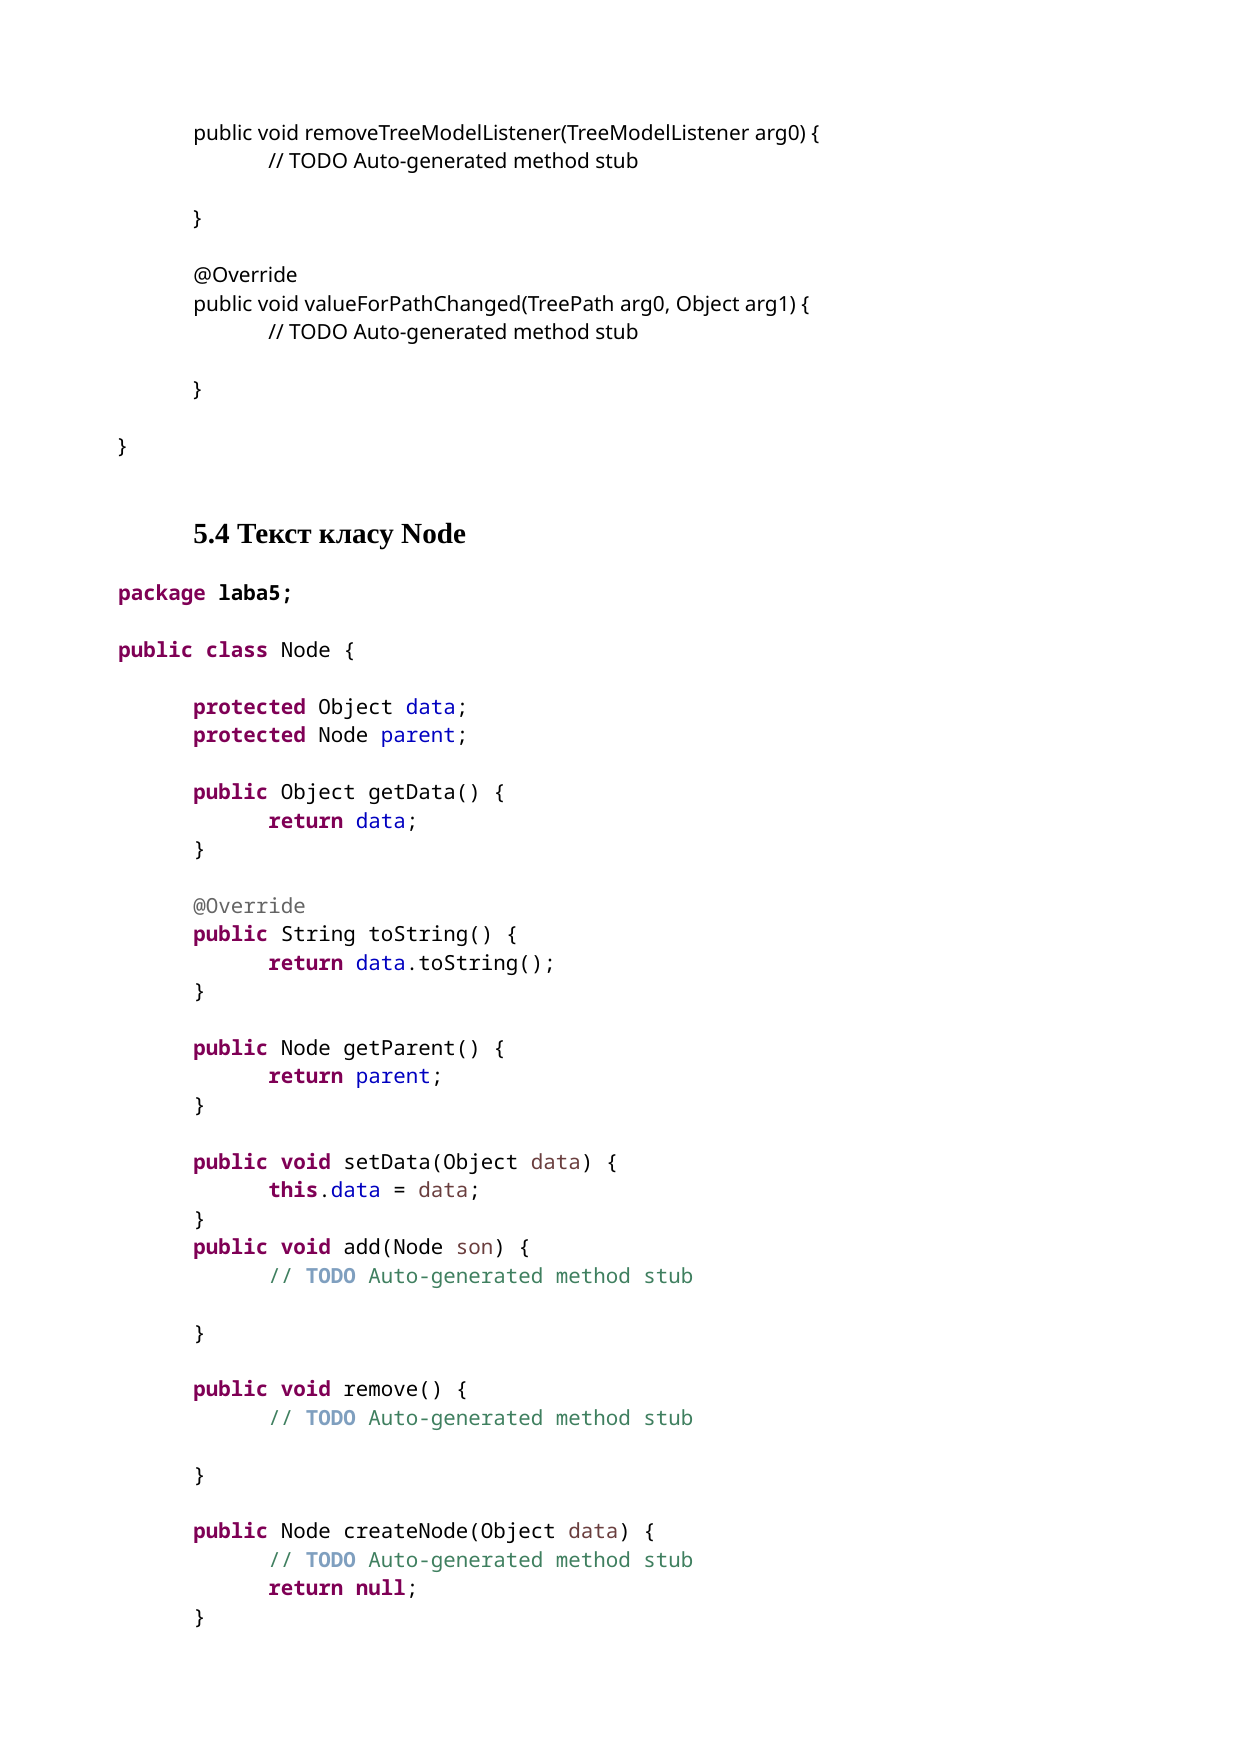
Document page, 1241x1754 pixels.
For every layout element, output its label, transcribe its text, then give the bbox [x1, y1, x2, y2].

text // TODO Auto-generated method stub [118, 1403, 1122, 1431]
text public void valueForPathChanged(TreePath arg0, Object arg1) { [118, 289, 1122, 317]
text public class Node { [118, 635, 1122, 663]
text @Override [118, 891, 1122, 919]
text @Override [118, 260, 1122, 289]
text package laba5; [118, 578, 1122, 607]
text } [118, 976, 1122, 1005]
text return data; [118, 806, 1122, 834]
text public Object getData() { [118, 777, 1122, 806]
text } [118, 1602, 1122, 1630]
text } [118, 834, 1122, 863]
text // TODO Auto-generated method stub [118, 1545, 1122, 1573]
text // TODO Auto-generated method stub [118, 147, 1122, 175]
text } [118, 1204, 1122, 1232]
text public void setData(Object data) { [118, 1147, 1122, 1175]
text } [118, 203, 1122, 232]
text // TODO Auto-generated method stub [118, 1261, 1122, 1289]
text } [118, 431, 1122, 459]
text } [118, 1318, 1122, 1346]
text public Node createNode(Object data) { [118, 1517, 1122, 1545]
text public void removeTreeModelListener(TreeModelListener arg0) { [118, 118, 1122, 147]
text // TODO Auto-generated method stub [118, 317, 1122, 346]
text this.data = data; [118, 1175, 1122, 1204]
text return parent; [118, 1062, 1122, 1090]
text } [118, 1090, 1122, 1118]
text return null; [118, 1573, 1122, 1602]
text } [118, 374, 1122, 402]
text } [118, 1460, 1122, 1488]
text public void remove() { [118, 1374, 1122, 1403]
text 5.4 Текст класу Node [118, 516, 1122, 550]
text return data.toString(); [118, 948, 1122, 976]
text public Node getParent() { [118, 1033, 1122, 1062]
text protected Object data; [118, 692, 1122, 720]
text protected Node parent; [118, 720, 1122, 749]
text public String toString() { [118, 919, 1122, 948]
text public void add(Node son) { [118, 1232, 1122, 1261]
